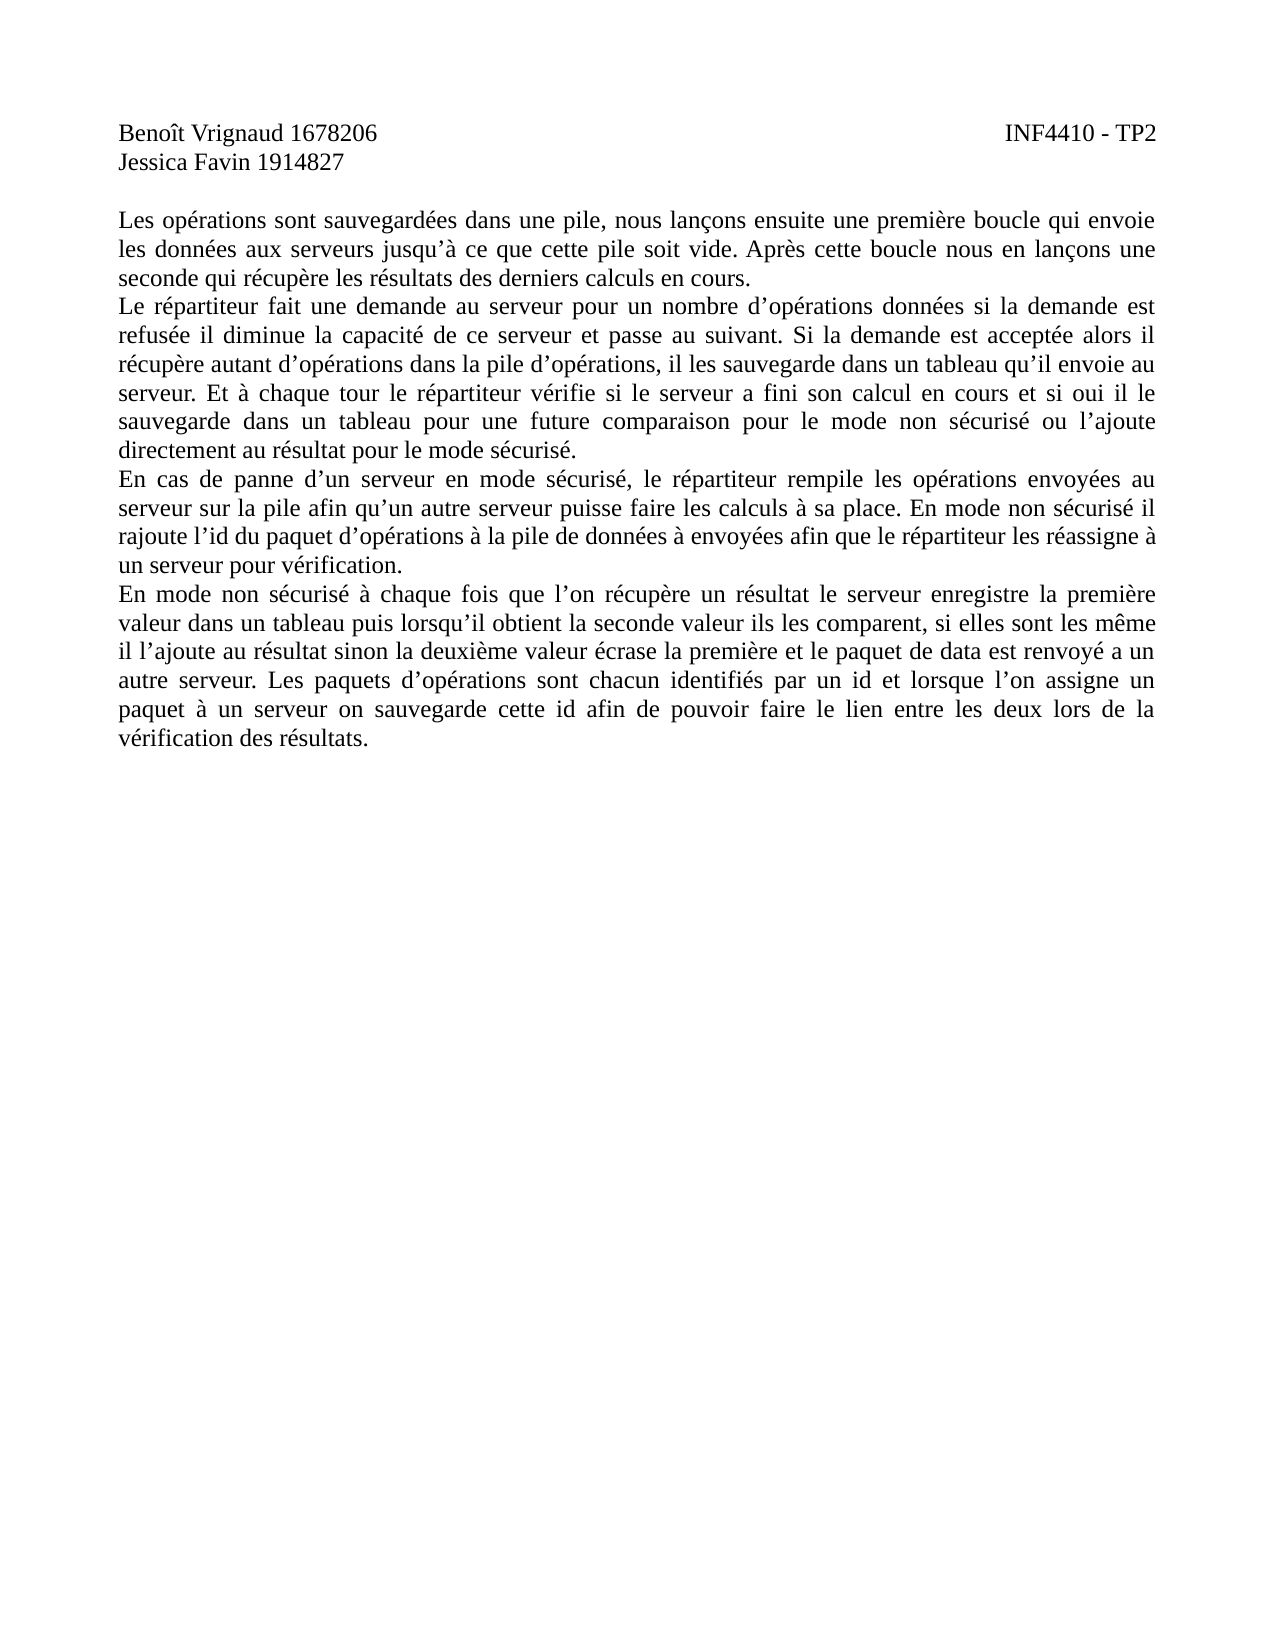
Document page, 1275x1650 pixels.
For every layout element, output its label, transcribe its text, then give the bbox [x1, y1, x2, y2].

text En cas de panne d’un serveur en mode sécurisé, le répartiteur rempile les opérations envoyées au serveur sur la pile afin qu’un autre serveur puisse faire les calculs à sa place. En mode non sécurisé il rajoute l’id du paquet d’opérations à la pile de données à envoyées afin que le répartiteur les réassigne à un serveur pour vérification. [118, 464, 1157, 579]
text Le répartiteur fait une demande au serveur pour un nombre d’opérations données si la demande est refusée il diminue la capacité de ce serveur et passe au suivant. Si la demande est acceptée alors il récupère autant d’opérations dans la pile d’opérations, il les sauvegarde dans un tableau qu’il envoie au serveur. Et à chaque tour le répartiteur vérifie si le serveur a fini son calcul en cours et si oui il le sauvegarde dans un tableau pour une future comparaison pour le mode non sécurisé ou l’ajoute directement au résultat pour le mode sécurisé. [118, 291, 1157, 464]
text Les opérations sont sauvegardées dans une pile, nous lançons ensuite une première boucle qui envoie les données aux serveurs jusqu’à ce que cette pile soit vide. Après cette boucle nous en lançons une seconde qui récupère les résultats des derniers calculs en cours. [118, 205, 1157, 291]
text En mode non sécurisé à chaque fois que l’on récupère un résultat le serveur enregistre la première valeur dans un tableau puis lorsqu’il obtient la seconde valeur ils les comparent, si elles sont les même il l’ajoute au résultat sinon la deuxième valeur écrase la première et le paquet de data est renvoyé a un autre serveur. Les paquets d’opérations sont chacun identifiés par un id et lorsque l’on assigne un paquet à un serveur on sauvegarde cette id afin de pouvoir faire le lien entre les deux lors de la vérification des résultats. [118, 579, 1157, 751]
